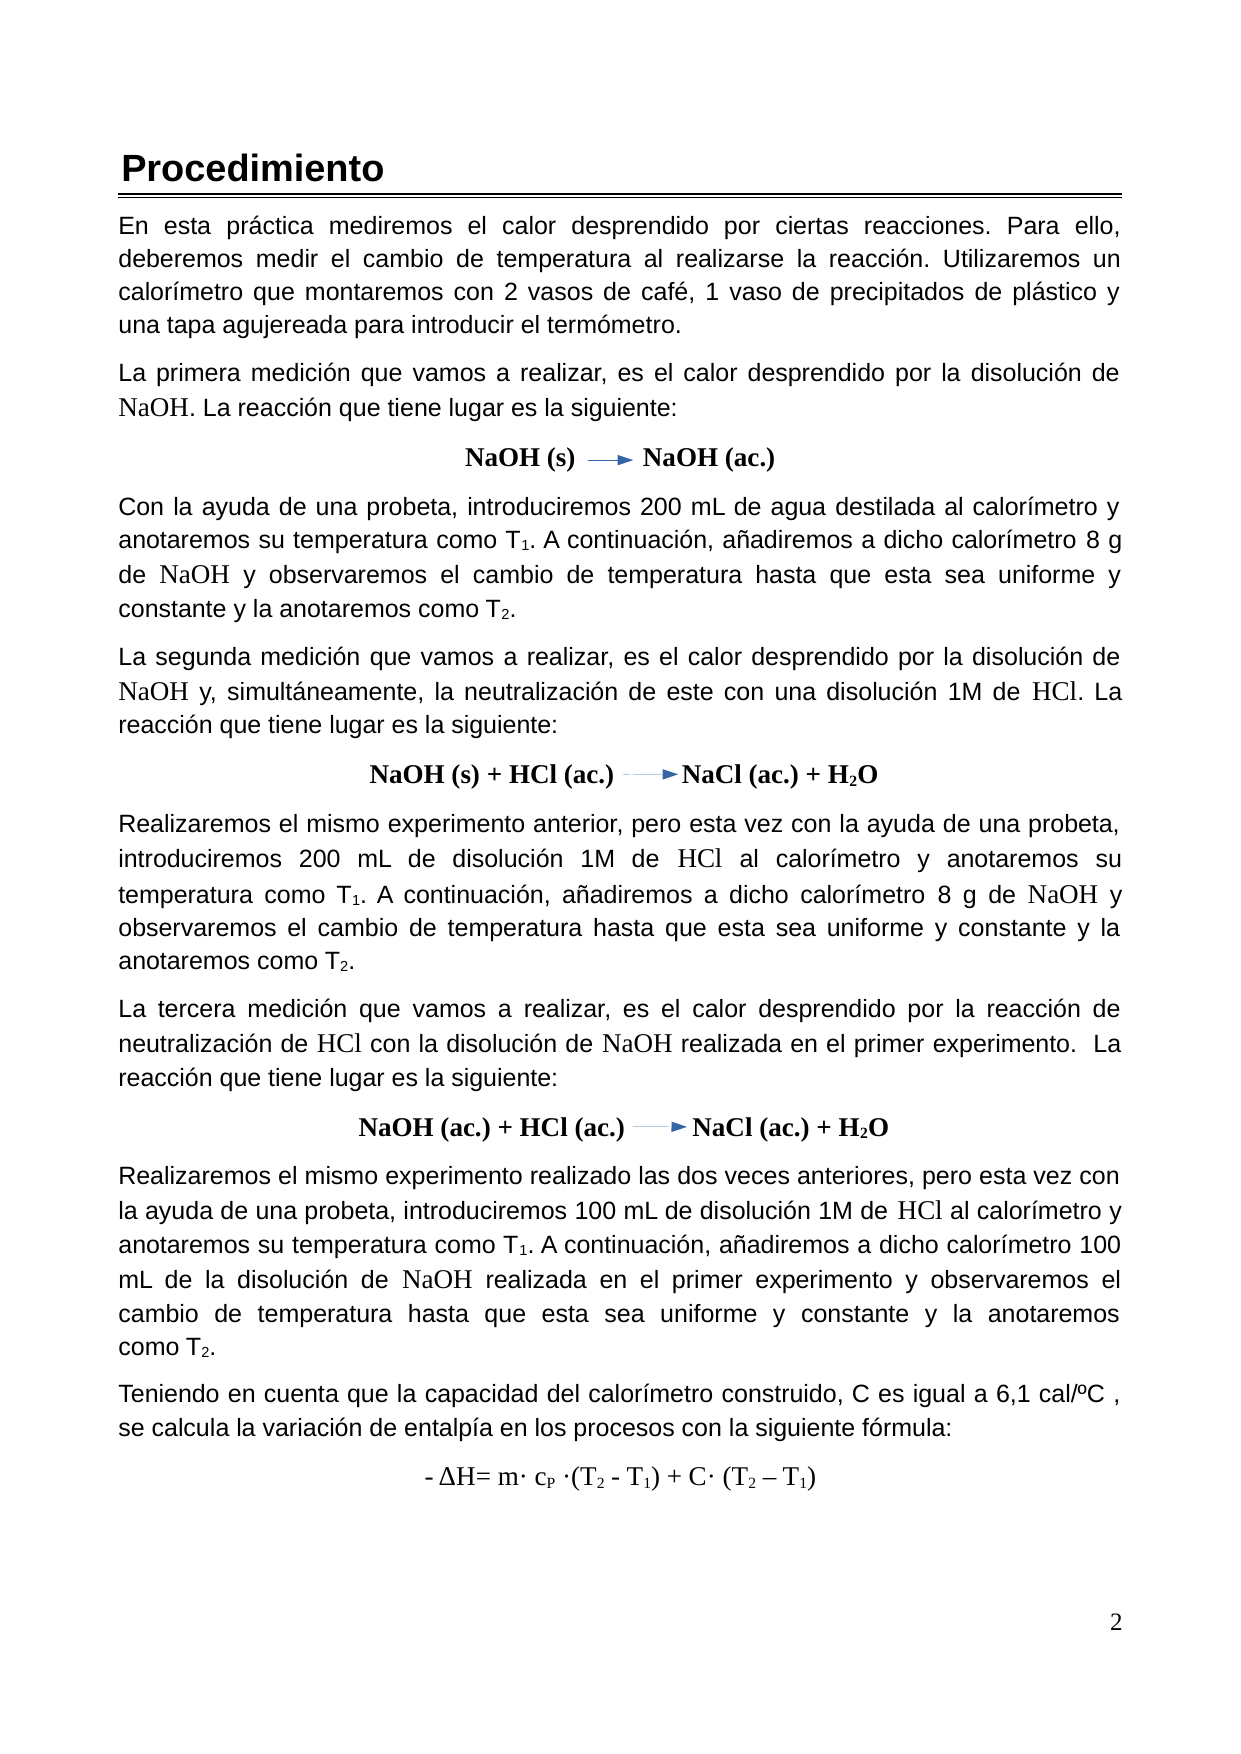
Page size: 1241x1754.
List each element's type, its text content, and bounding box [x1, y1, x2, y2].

text En esta práctica mediremos el calor desprendido por ciertas reacciones. Para ello, deberemos medir el cambio de temperatura al realizarse la reacción. Utilizaremos un calorímetro que montaremos con 2 vasos de café, 1 vaso de precipitados de plástico y una tapa agujereada para introducir el termómetro. [118, 211, 1122, 339]
subtitle Procedimiento [118, 143, 1122, 193]
text NaOH (ac.) + HCl (ac.) NaCl (ac.) + H2O [118, 1111, 1122, 1142]
text Teniendo en cuenta que la capacidad del calorímetro construido, C es igual a 6,1 cal/ºC , se calcula la variación de entalpía en los procesos con la siguiente fórmula: [118, 1379, 1122, 1441]
text Con la ayuda de una probeta, introduciremos 200 mL de agua destilada al calorímetro y anotaremos su temperatura como T1. A continuación, añadiremos a dicho calorímetro 8 g de NaOH y observaremos el cambio de temperatura hasta que esta sea uniforme y constante y la anotaremos como T2. [118, 492, 1122, 623]
text NaOH (s) NaOH (ac.) [118, 442, 1122, 473]
text Realizaremos el mismo experimento realizado las dos veces anteriores, pero esta vez con la ayuda de una probeta, introduciremos 100 mL de disolución 1M de HCl al calorímetro y anotaremos su temperatura como T1. A continuación, añadiremos a dicho calorímetro 100 mL de la disolución de NaOH realizada en el primer experimento y observaremos el cambio de temperatura hasta que esta sea uniforme y constante y la anotaremos como T2. [118, 1161, 1122, 1360]
text La segunda medición que vamos a realizar, es el calor desprendido por la disolución de NaOH y, simultáneamente, la neutralización de este con una disolución 1M de HCl. La reacción que tiene lugar es la siguiente: [118, 642, 1122, 739]
text NaOH (s) + HCl (ac.) NaCl (ac.) + H2O [118, 758, 1122, 789]
text - ΔΗ= m· cP ·(T2 - T1) + C· (T2 – T1) [118, 1460, 1122, 1491]
text Realizaremos el mismo experimento anterior, pero esta vez con la ayuda de una probeta, introduciremos 200 mL de disolución 1M de HCl al calorímetro y anotaremos su temperatura como T1. A continuación, añadiremos a dicho calorímetro 8 g de NaOH y observaremos el cambio de temperatura hasta que esta sea uniforme y constante y la anotaremos como T2. [118, 809, 1122, 975]
text La tercera medición que vamos a realizar, es el calor desprendido por la reacción de neutralización de HCl con la disolución de NaOH realizada en el primer experimento. La reacción que tiene lugar es la siguiente: [118, 994, 1122, 1092]
text La primera medición que vamos a realizar, es el calor desprendido por la disolución de NaOH. La reacción que tiene lugar es la siguiente: [118, 358, 1122, 422]
